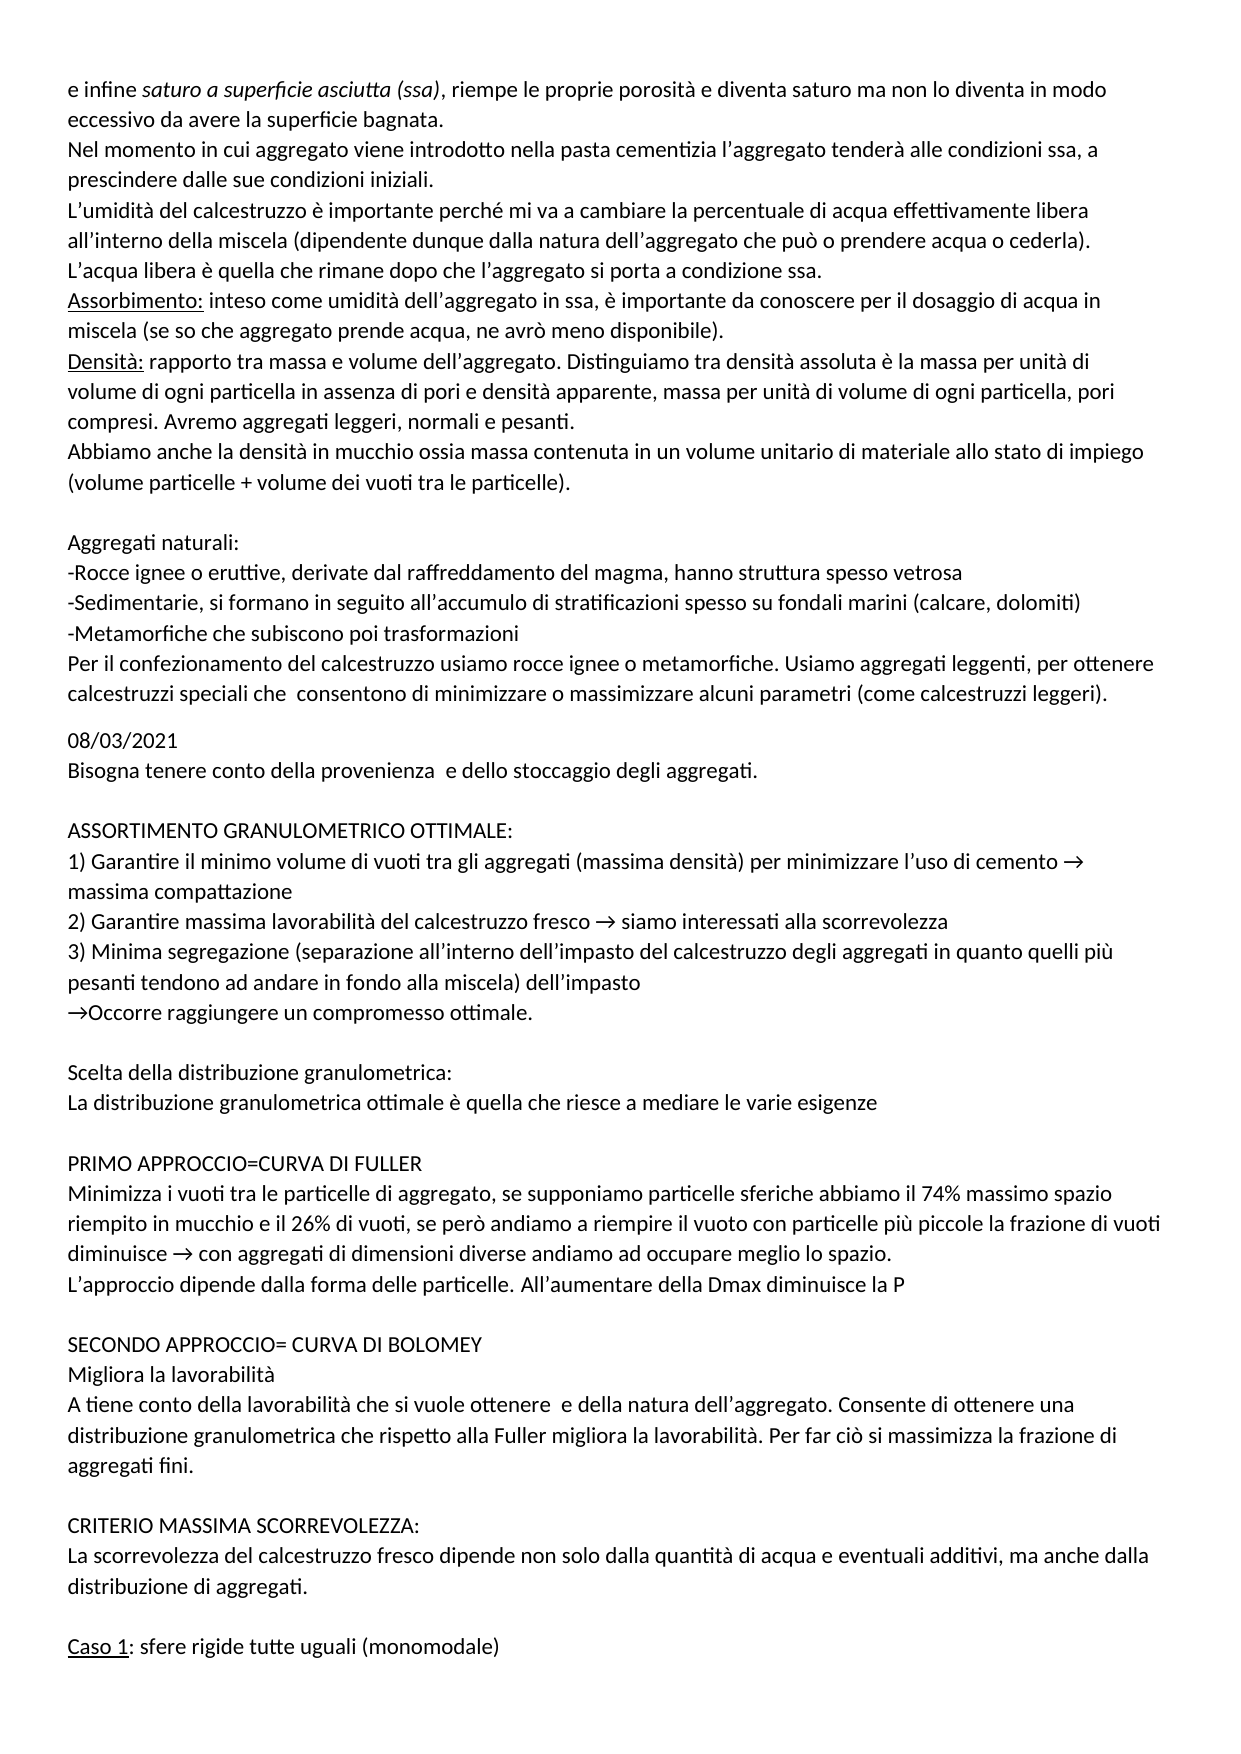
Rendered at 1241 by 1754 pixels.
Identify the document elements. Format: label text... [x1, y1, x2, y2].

text e infine saturo a superficie asciutta (ssa), riempe le proprie porosità e diventa saturo ma non lo diventa in modo eccessivo da avere la superficie bagnata. Nel momento in cui aggregato viene introdotto nella pasta cementizia l’aggregato tenderà alle condizioni ssa, a prescindere dalle sue condizioni iniziali. L’umidità del calcestruzzo è importante perché mi va a cambiare la percentuale di acqua effettivamente libera all’interno della miscela (dipendente dunque dalla natura dell’aggregato che può o prendere acqua o cederla). L’acqua libera è quella che rimane dopo che l’aggregato si porta a condizione ssa. Assorbimento: inteso come umidità dell’aggregato in ssa, è importante da conoscere per il dosaggio di acqua in miscela (se so che aggregato prende acqua, ne avrò meno disponibile). Densità: rapporto tra massa e volume dell’aggregato. Distinguiamo tra densità assoluta è la massa per unità di volume di ogni particella in assenza di pori e densità apparente, massa per unità di volume di ogni particella, pori compresi. Avremo aggregati leggeri, normali e pesanti. Abbiamo anche la densità in mucchio ossia massa contenuta in un volume unitario di materiale allo stato di impiego (volume particelle + volume dei vuoti tra le particelle). Aggregati naturali: -Rocce ignee o eruttive, derivate dal raffreddamento del magma, hanno struttura spesso vetrosa -Sedimentarie, si formano in seguito all’accumulo di stratificazioni spesso su fondali marini (calcare, dolomiti) -Metamorfiche che subiscono poi trasformazioni Per il confezionamento del calcestruzzo usiamo rocce ignee o metamorfiche. Usiamo aggregati leggenti, per ottenere calcestruzzi speciali che consentono di minimizzare o massimizzare alcuni parametri (come calcestruzzi leggeri). [67, 75, 1165, 707]
text 08/03/2021 Bisogna tenere conto della provenienza e dello stoccaggio degli aggregati. ASSORTIMENTO GRANULOMETRICO OTTIMALE: 1) Garantire il minimo volume di vuoti tra gli aggregati (massima densità) per minimizzare l’uso di cemento → massima compattazione 2) Garantire massima lavorabilità del calcestruzzo fresco → siamo interessati alla scorrevolezza 3) Minima segregazione (separazione all’interno dell’impasto del calcestruzzo degli aggregati in quanto quelli più pesanti tendono ad andare in fondo alla miscela) dell’impasto →Occorre raggiungere un compromesso ottimale. Scelta della distribuzione granulometrica: La distribuzione granulometrica ottimale è quella che riesce a mediare le varie esigenze PRIMO APPROCCIO=CURVA DI FULLER Minimizza i vuoti tra le particelle di aggregato, se supponiamo particelle sferiche abbiamo il 74% massimo spazio riempito in mucchio e il 26% di vuoti, se però andiamo a riempire il vuoto con particelle più piccole la frazione di vuoti diminuisce → con aggregati di dimensioni diverse andiamo ad occupare meglio lo spazio. L’approccio dipende dalla forma delle particelle. All’aumentare della Dmax diminuisce la P SECONDO APPROCCIO= CURVA DI BOLOMEY Migliora la lavorabilità A tiene conto della lavorabilità che si vuole ottenere e della natura dell’aggregato. Consente di ottenere una distribuzione granulometrica che rispetto alla Fuller migliora la lavorabilità. Per far ciò si massimizza la frazione di aggregati fini. CRITERIO MASSIMA SCORREVOLEZZA: La scorrevolezza del calcestruzzo fresco dipende non solo dalla quantità di acqua e eventuali additivi, ma anche dalla distribuzione di aggregati. Caso 1: sfere rigide tutte uguali (monomodale) [67, 726, 1165, 1660]
